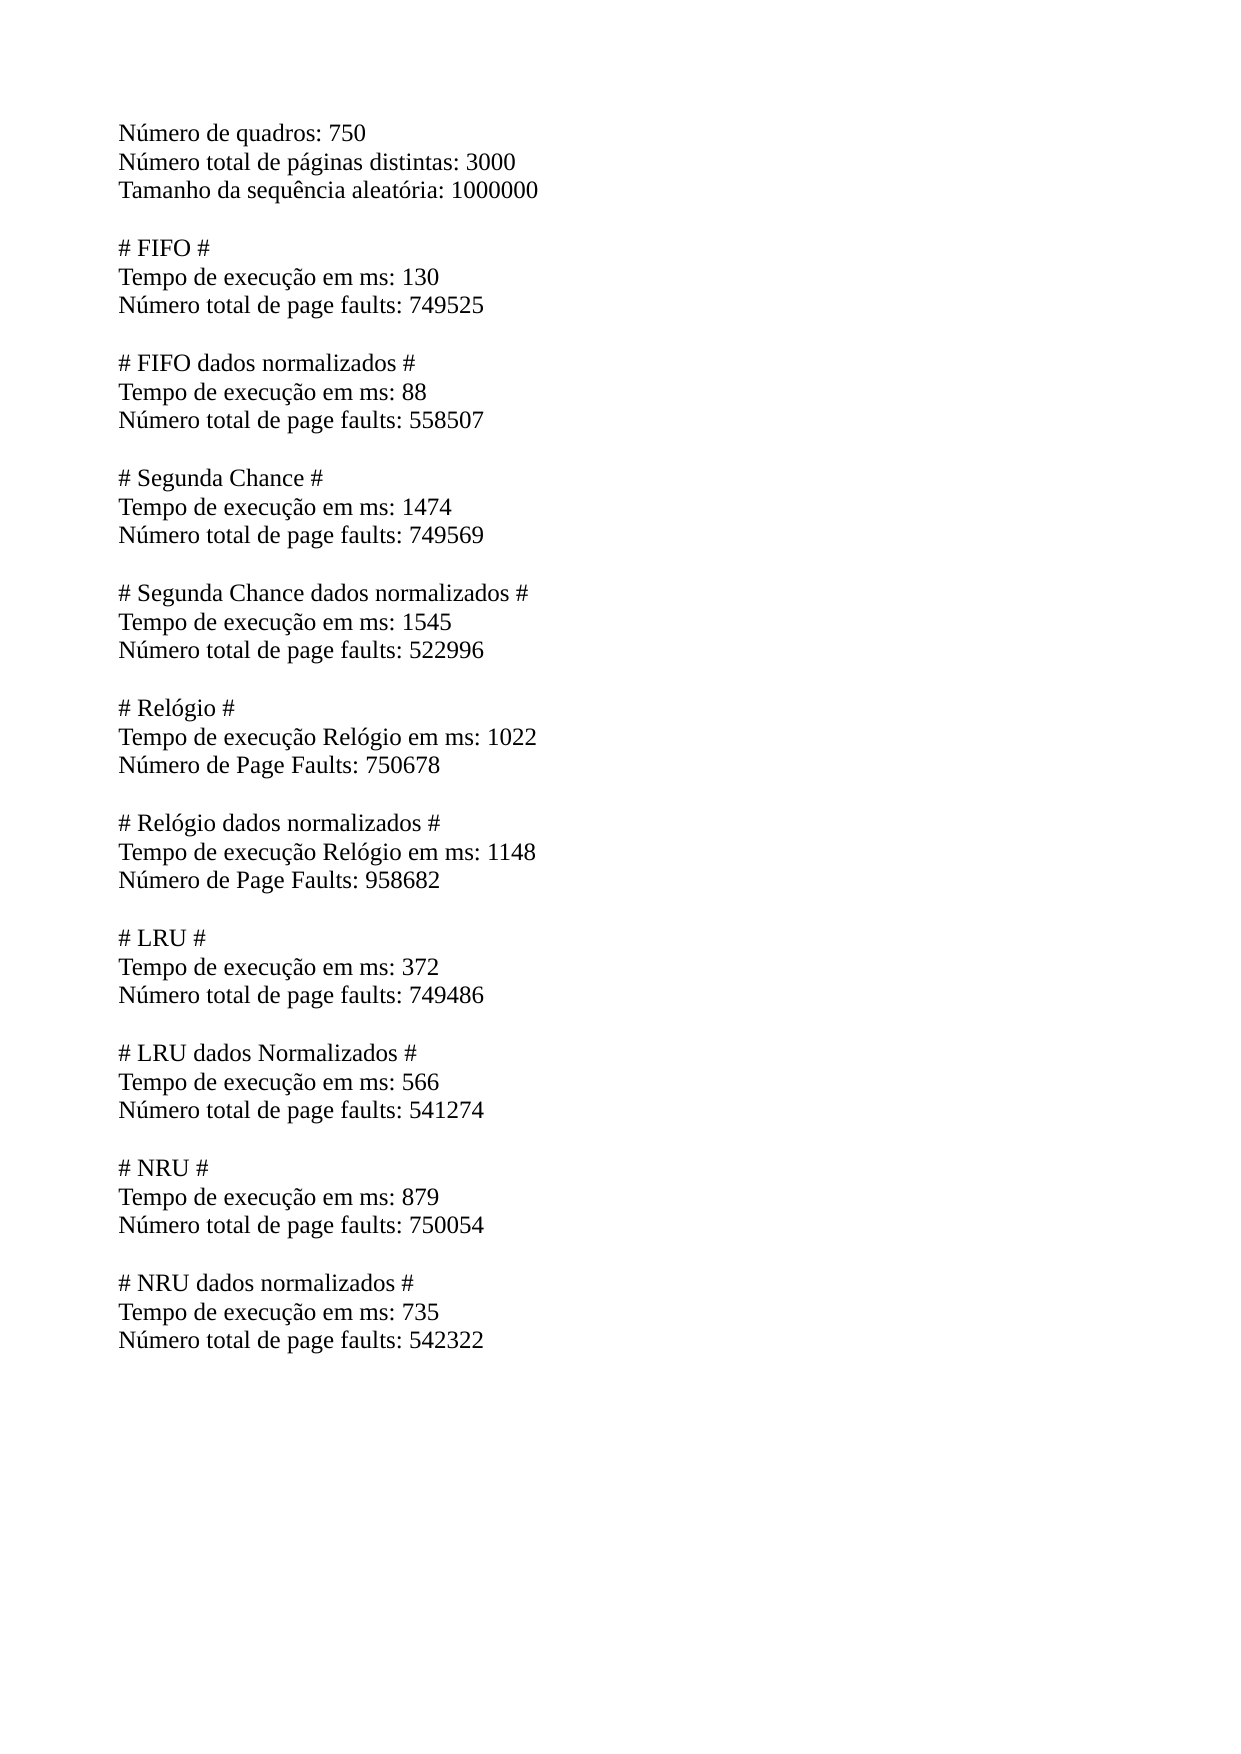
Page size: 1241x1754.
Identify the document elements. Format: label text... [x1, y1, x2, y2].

text Número total de page faults: 749486 [118, 981, 1122, 1009]
text # Segunda Chance # [118, 463, 1122, 492]
text # Relógio dados normalizados # [118, 808, 1122, 837]
text Número total de page faults: 542322 [118, 1326, 1122, 1354]
text Número total de page faults: 522996 [118, 636, 1122, 664]
text Tempo de execução em ms: 1545 [118, 607, 1122, 636]
text Tempo de execução em ms: 879 [118, 1182, 1122, 1211]
text Tempo de execução em ms: 735 [118, 1297, 1122, 1326]
text # Segunda Chance dados normalizados # [118, 578, 1122, 607]
text Número total de page faults: 558507 [118, 406, 1122, 434]
text Número total de page faults: 541274 [118, 1096, 1122, 1124]
text Número total de page faults: 749525 [118, 291, 1122, 319]
text Tempo de execução Relógio em ms: 1022 [118, 722, 1122, 751]
text Tempo de execução em ms: 372 [118, 952, 1122, 981]
text Número de Page Faults: 750678 [118, 751, 1122, 779]
text Número total de page faults: 749569 [118, 521, 1122, 549]
text # LRU dados Normalizados # [118, 1038, 1122, 1067]
text Número de Page Faults: 958682 [118, 866, 1122, 894]
text Tempo de execução em ms: 1474 [118, 492, 1122, 521]
text Tempo de execução em ms: 88 [118, 377, 1122, 406]
text # LRU # [118, 923, 1122, 952]
text Número total de páginas distintas: 3000 [118, 147, 1122, 176]
text Número de quadros: 750 [118, 118, 1122, 147]
text Tempo de execução Relógio em ms: 1148 [118, 837, 1122, 866]
text # FIFO dados normalizados # [118, 348, 1122, 377]
text # FIFO # [118, 233, 1122, 262]
text Tempo de execução em ms: 130 [118, 262, 1122, 291]
text Número total de page faults: 750054 [118, 1211, 1122, 1239]
text Tamanho da sequência aleatória: 1000000 [118, 176, 1122, 204]
text Tempo de execução em ms: 566 [118, 1067, 1122, 1096]
text # NRU dados normalizados # [118, 1268, 1122, 1297]
text # NRU # [118, 1153, 1122, 1182]
text # Relógio # [118, 693, 1122, 722]
